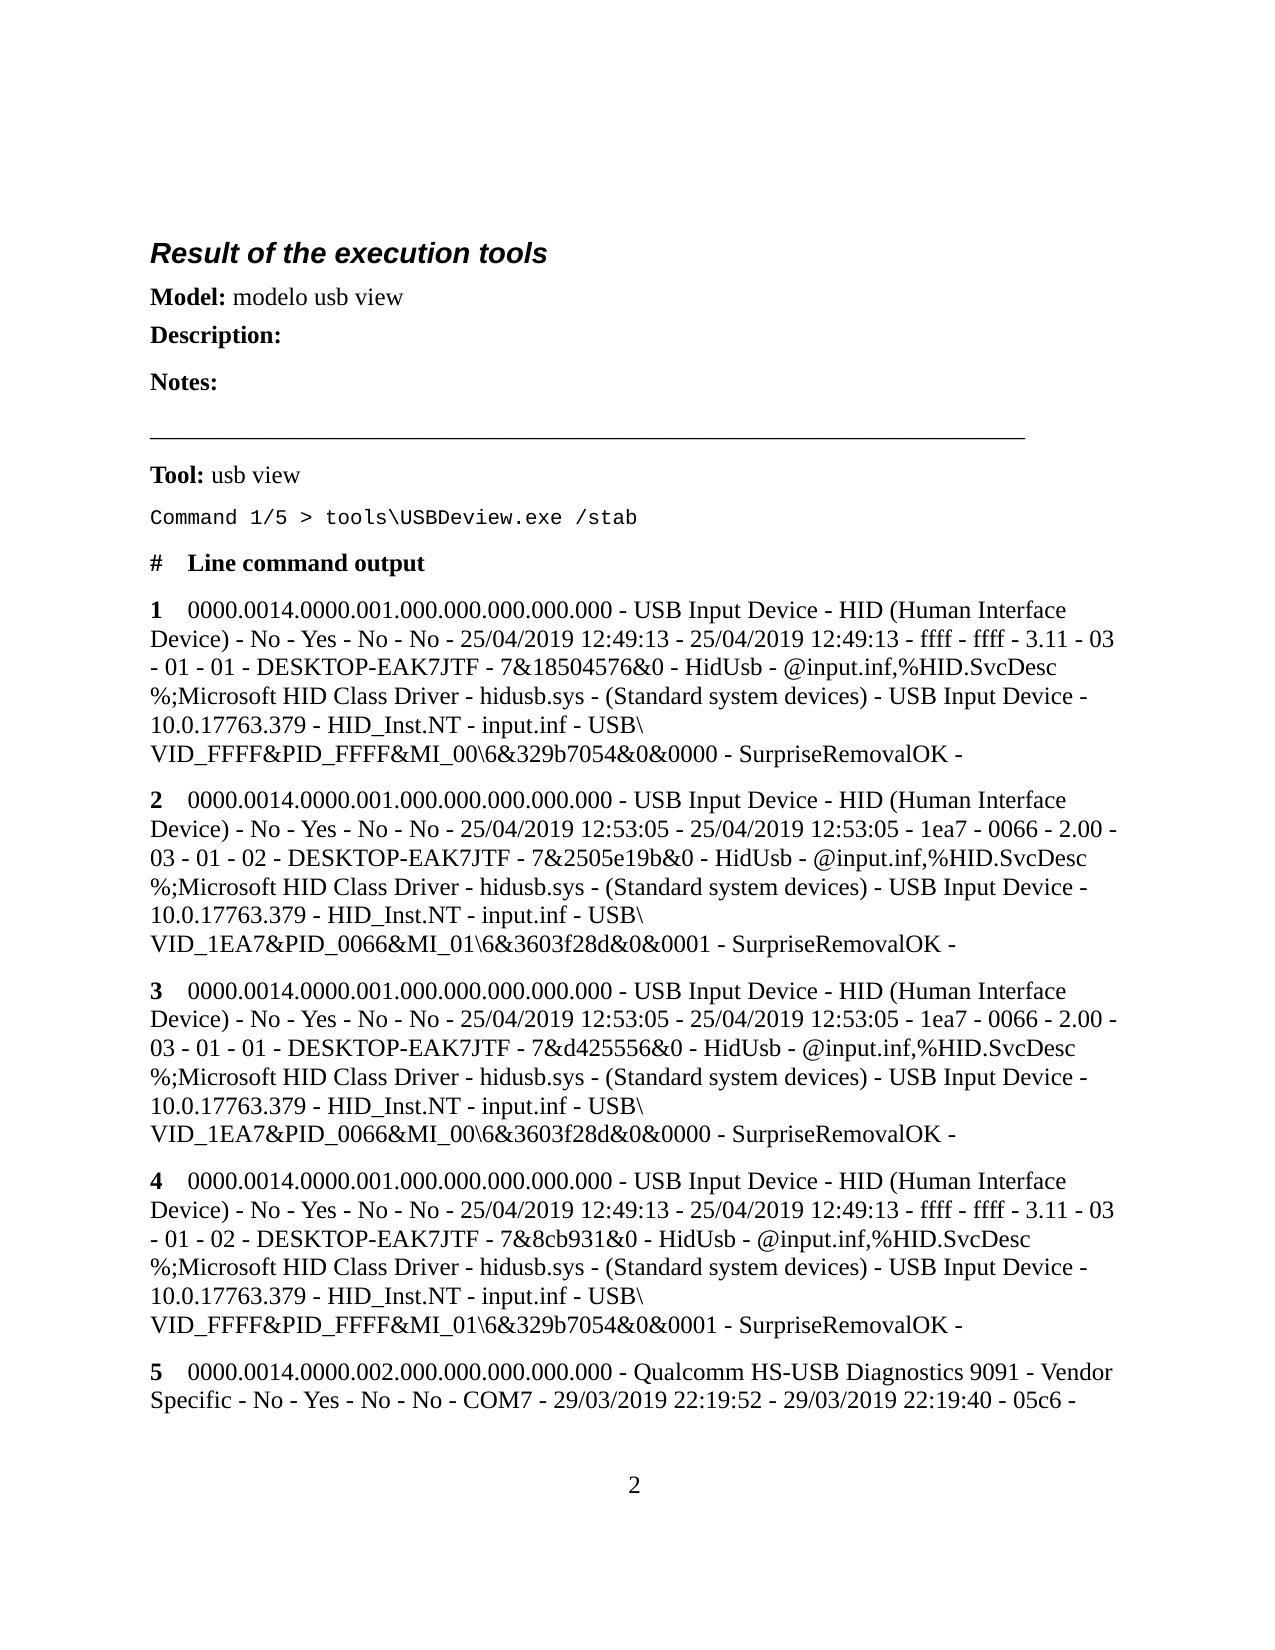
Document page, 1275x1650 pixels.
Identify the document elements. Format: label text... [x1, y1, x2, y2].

text 3 0000.0014.0000.001.000.000.000.000.000 - USB Input Device - HID (Human Interface Device) - No - Yes - No - No - 25/04/2019 12:53:05 - 25/04/2019 12:53:05 - 1ea7 - 0066 - 2.00 - 03 - 01 - 01 - DESKTOP-EAK7JTF - 7&d425556&0 - HidUsb - @input.inf,%HID.SvcDesc%;Microsoft HID Class Driver - hidusb.sys - (Standard system devices) - USB Input Device - 10.0.17763.379 - HID_Inst.NT - input.inf - USB\VID_1EA7&PID_0066&MI_00\6&3603f28d&0&0000 - SurpriseRemovalOK - [150, 976, 1125, 1148]
text 5 0000.0014.0000.002.000.000.000.000.000 - Qualcomm HS-USB Diagnostics 9091 - Vendor Specific - No - Yes - No - No - COM7 - 29/03/2019 22:19:52 - 29/03/2019 22:19:40 - 05c6 [150, 1357, 1125, 1414]
text 2 0000.0014.0000.001.000.000.000.000.000 - USB Input Device - HID (Human Interface Device) - No - Yes - No - No - 25/04/2019 12:53:05 - 25/04/2019 12:53:05 - 1ea7 - 0066 - 2.00 - 03 - 01 - 02 - DESKTOP-EAK7JTF - 7&2505e19b&0 - HidUsb - @input.inf,%HID.SvcDesc%;Microsoft HID Class Driver - hidusb.sys - (Standard system devices) - USB Input Device - 10.0.17763.379 - HID_Inst.NT - input.inf - USB\VID_1EA7&PID_0066&MI_01\6&3603f28d&0&0001 - SurpriseRemovalOK - [150, 785, 1125, 958]
text Model: modelo usb view [150, 282, 1125, 311]
text Command 1/5 > tools\USBDeview.exe /stab [150, 507, 1125, 530]
text ______________________________________________________________________ [150, 413, 1125, 442]
text 1 0000.0014.0000.001.000.000.000.000.000 - USB Input Device - HID (Human Interface Device) - No - Yes - No - No - 25/04/2019 12:49:13 - 25/04/2019 12:49:13 - ffff - ffff - 3.11 - 03 - 01 - 01 - DESKTOP-EAK7JTF - 7&18504576&0 - HidUsb - @input.inf,%HID.SvcDesc%;Microsoft HID Class Driver - hidusb.sys - (Standard system devices) - USB Input Device - 10.0.17763.379 - HID_Inst.NT - input.inf - USB\VID_FFFF&PID_FFFF&MI_00\6&329b7054&0&0000 - SurpriseRemovalOK - [150, 595, 1125, 767]
text 4 0000.0014.0000.001.000.000.000.000.000 - USB Input Device - HID (Human Interface Device) - No - Yes - No - No - 25/04/2019 12:49:13 - 25/04/2019 12:49:13 - ffff - ffff - 3.11 - 03 - 01 - 02 - DESKTOP-EAK7JTF - 7&8cb931&0 - HidUsb - @input.inf,%HID.SvcDesc%;Microsoft HID Class Driver - hidusb.sys - (Standard system devices) - USB Input Device - 10.0.17763.379 - HID_Inst.NT - input.inf - USB\VID_FFFF&PID_FFFF&MI_01\6&329b7054&0&0001 - SurpriseRemovalOK - [150, 1166, 1125, 1339]
text Description: [150, 320, 1125, 349]
subtitle Result of the execution tools [150, 236, 1125, 270]
text Tool: usb view [150, 460, 1125, 489]
text Notes: [150, 367, 1125, 396]
text # Line command output [150, 548, 1125, 577]
